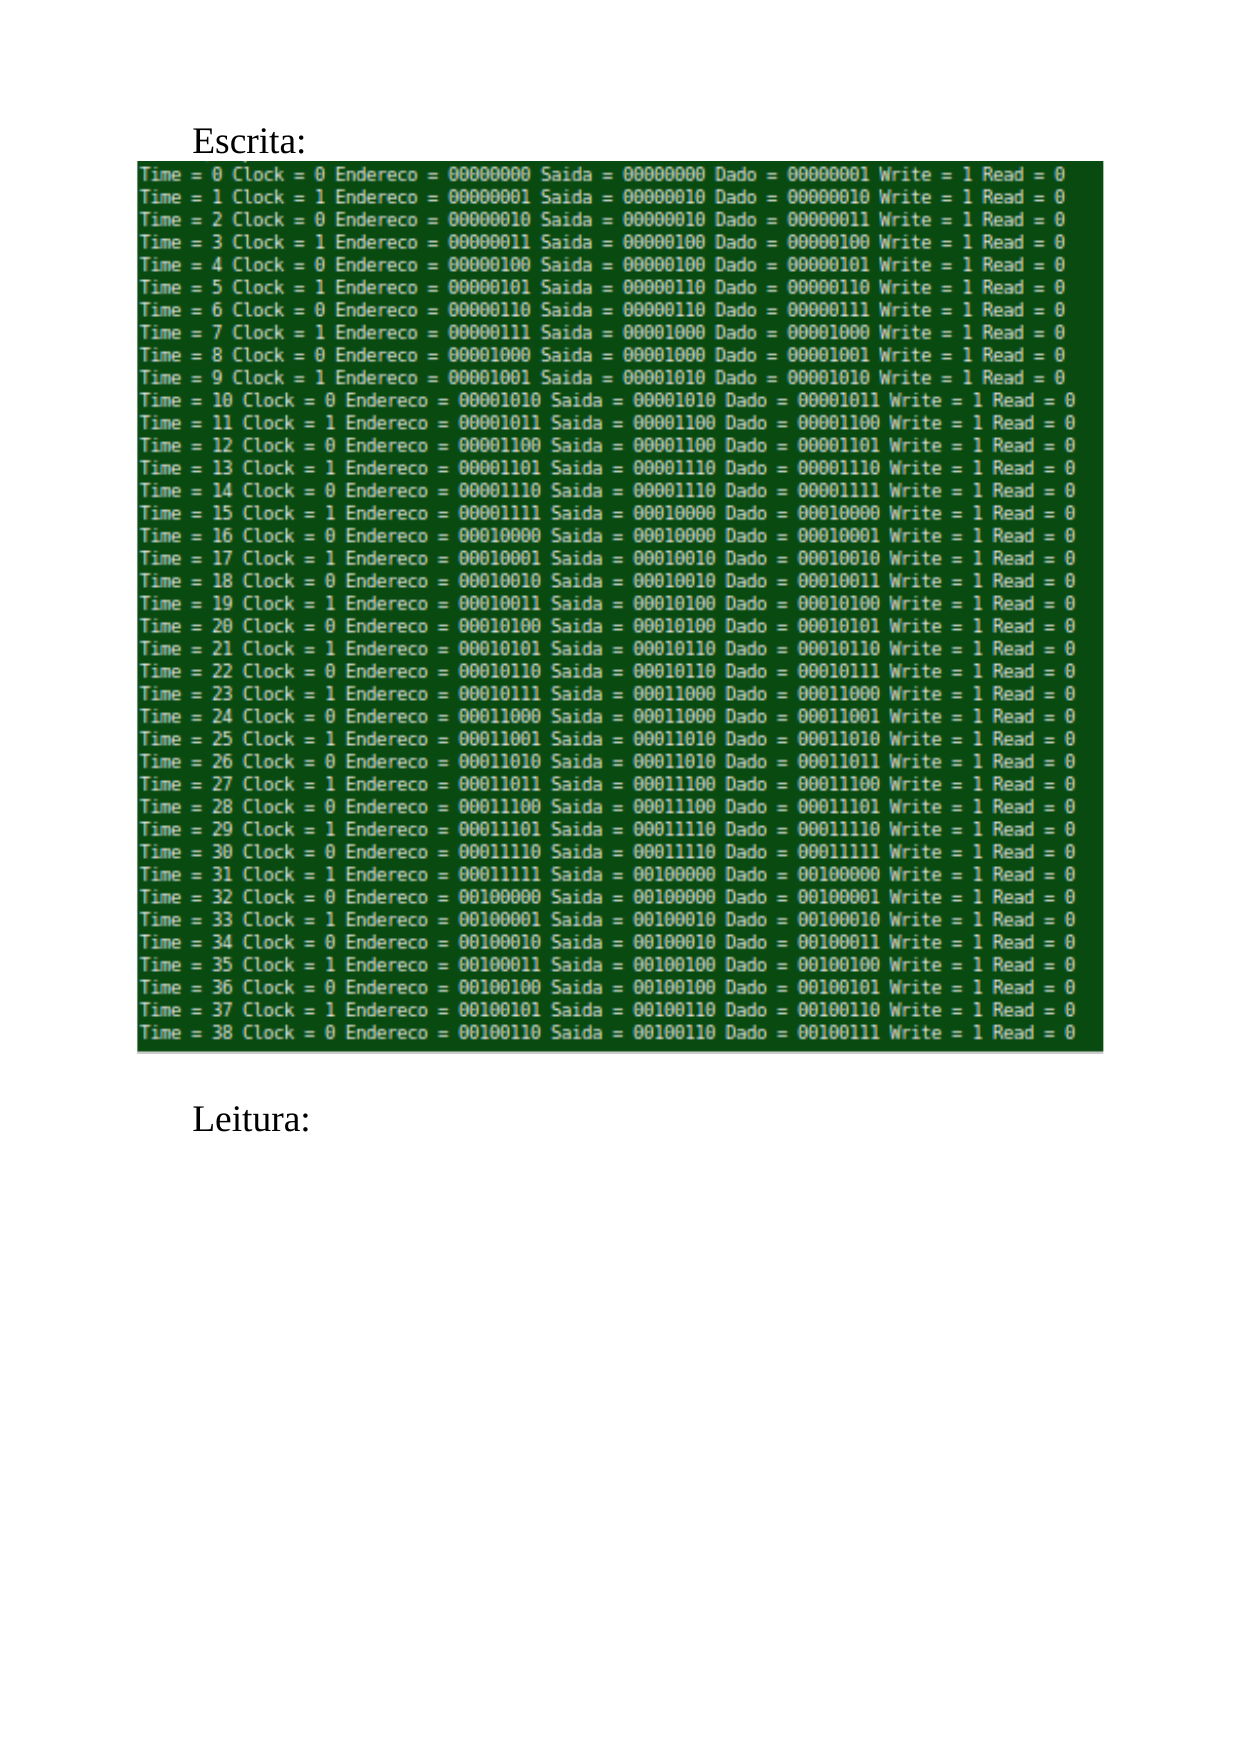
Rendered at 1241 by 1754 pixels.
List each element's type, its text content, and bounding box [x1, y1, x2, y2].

text Leitura: [118, 1097, 1122, 1140]
text Escrita: [118, 118, 1122, 161]
picture [136, 161, 1104, 1054]
